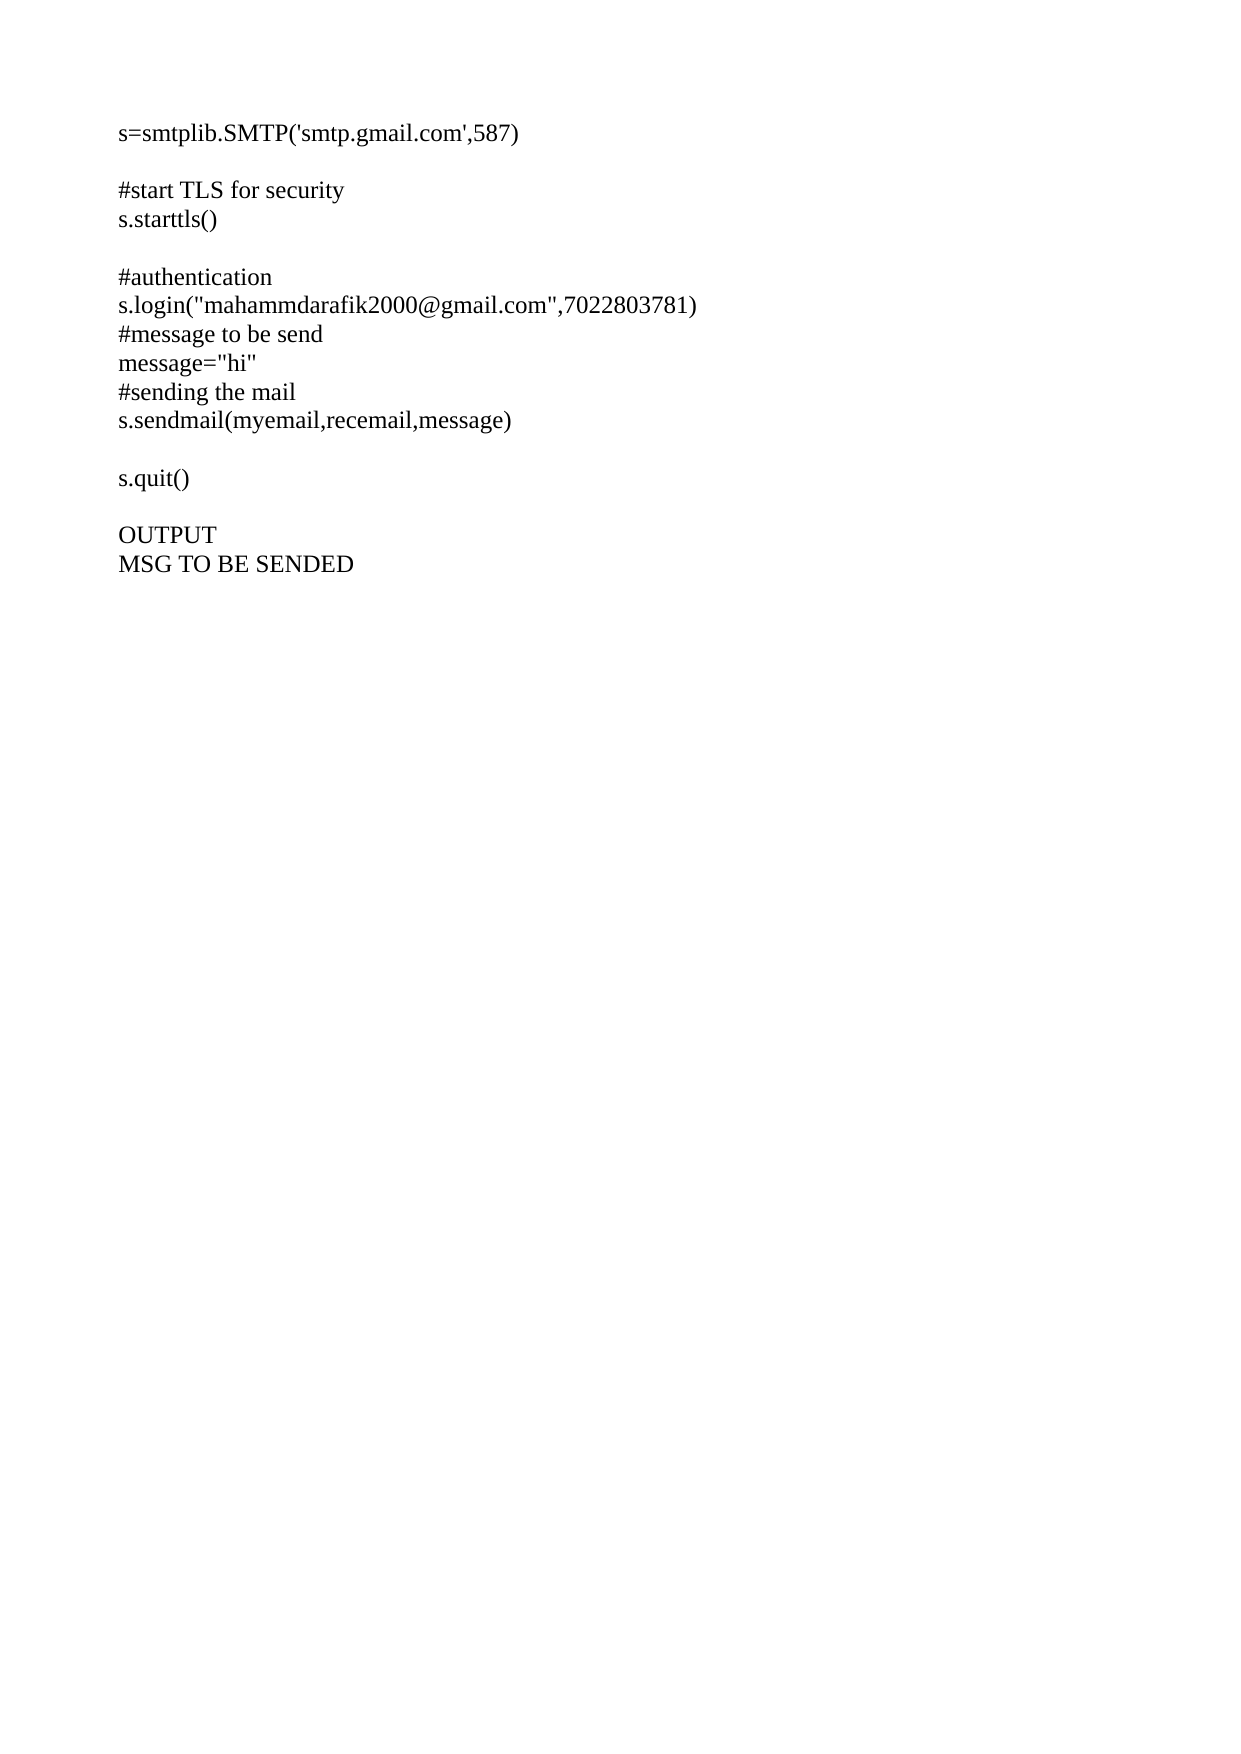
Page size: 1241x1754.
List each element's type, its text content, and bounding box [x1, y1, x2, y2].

text message="hi" [118, 348, 1122, 377]
text #sending the mail [118, 377, 1122, 406]
text s=smtplib.SMTP('smtp.gmail.com',587) [118, 118, 1122, 147]
text #start TLS for security [118, 176, 1122, 204]
text s.quit() [118, 463, 1122, 492]
text s.starttls() [118, 204, 1122, 233]
text s.sendmail(myemail,recemail,message) [118, 406, 1122, 434]
text #message to be send [118, 319, 1122, 348]
text #authentication [118, 262, 1122, 291]
text MSG TO BE SENDED [118, 549, 1122, 578]
text OUTPUT [118, 521, 1122, 549]
text s.login("mahammdarafik2000@gmail.com",7022803781) [118, 291, 1122, 319]
